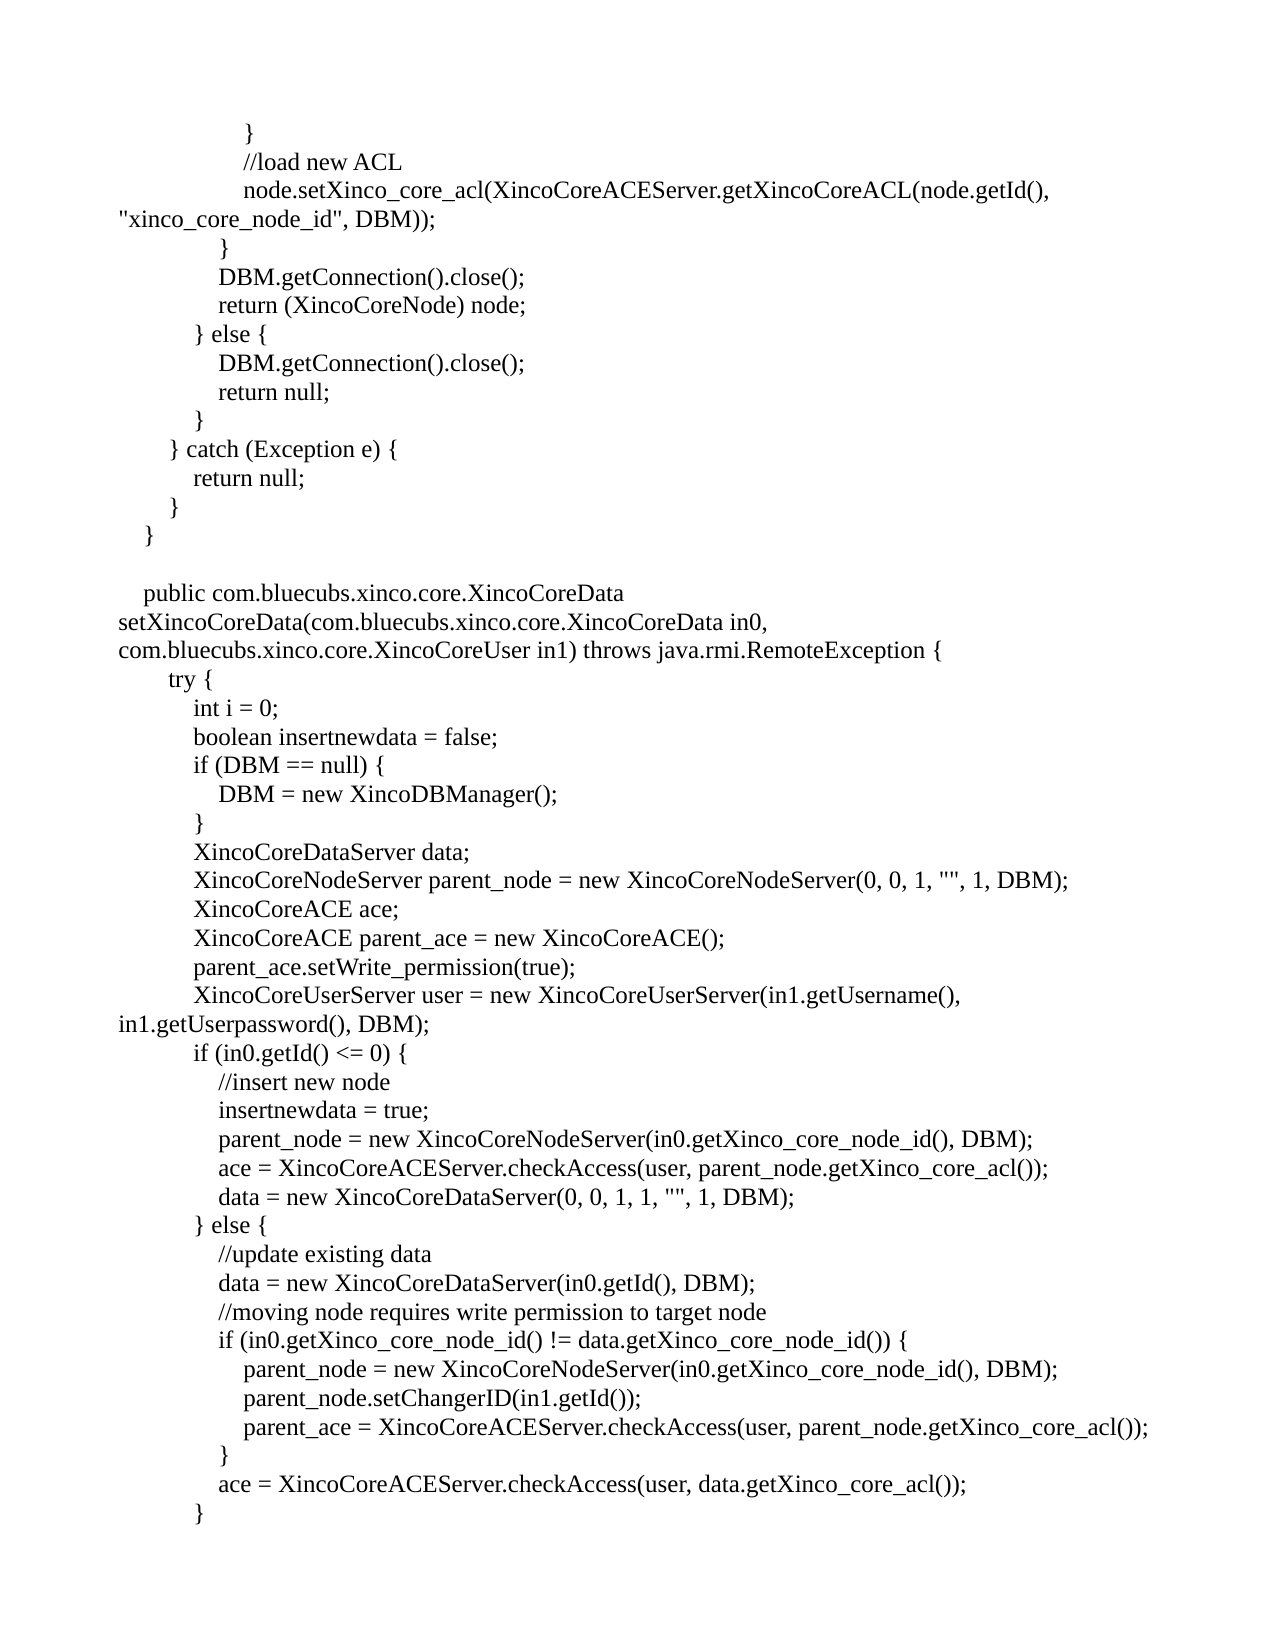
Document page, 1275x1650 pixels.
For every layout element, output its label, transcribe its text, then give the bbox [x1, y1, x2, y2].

text if (in0.getXinco_core_node_id() != data.getXinco_core_node_id()) { [118, 1326, 1157, 1354]
text parent_node = new XincoCoreNodeServer(in0.getXinco_core_node_id(), DBM); [118, 1124, 1157, 1153]
text return null; [118, 377, 1157, 406]
text } [118, 1441, 1157, 1469]
text } [118, 233, 1157, 262]
text } [118, 492, 1157, 521]
text } [118, 406, 1157, 434]
text ace = XincoCoreACEServer.checkAccess(user, parent_node.getXinco_core_acl()); [118, 1153, 1157, 1182]
text boolean insertnewdata = false; [118, 722, 1157, 751]
text return (XincoCoreNode) node; [118, 291, 1157, 319]
text DBM.getConnection().close(); [118, 262, 1157, 291]
text int i = 0; [118, 693, 1157, 722]
text XincoCoreNodeServer parent_node = new XincoCoreNodeServer(0, 0, 1, "", 1, DBM); [118, 866, 1157, 894]
text } else { [118, 1211, 1157, 1239]
text parent_ace = XincoCoreACEServer.checkAccess(user, parent_node.getXinco_core_acl()); [118, 1412, 1157, 1441]
text parent_node = new XincoCoreNodeServer(in0.getXinco_core_node_id(), DBM); [118, 1354, 1157, 1383]
text if (in0.getId() <= 0) { [118, 1038, 1157, 1067]
text ace = XincoCoreACEServer.checkAccess(user, data.getXinco_core_acl()); [118, 1469, 1157, 1498]
text XincoCoreDataServer data; [118, 837, 1157, 866]
text node.setXinco_core_acl(XincoCoreACEServer.getXincoCoreACL(node.getId(), "xinco_core_node_id", DBM)); [118, 176, 1157, 233]
text parent_node.setChangerID(in1.getId()); [118, 1383, 1157, 1412]
text } [118, 118, 1157, 147]
text } catch (Exception e) { [118, 434, 1157, 463]
text try { [118, 664, 1157, 693]
text data = new XincoCoreDataServer(0, 0, 1, 1, "", 1, DBM); [118, 1182, 1157, 1211]
text } [118, 808, 1157, 837]
text parent_ace.setWrite_permission(true); [118, 952, 1157, 981]
text DBM.getConnection().close(); [118, 348, 1157, 377]
text return null; [118, 463, 1157, 492]
text insertnewdata = true; [118, 1096, 1157, 1124]
text } [118, 1498, 1157, 1527]
text } [118, 521, 1157, 549]
text //update existing data [118, 1239, 1157, 1268]
text data = new XincoCoreDataServer(in0.getId(), DBM); [118, 1268, 1157, 1297]
text public com.bluecubs.xinco.core.XincoCoreData setXincoCoreData(com.bluecubs.xinco.core.XincoCoreData in0, com.bluecubs.xinco.core.XincoCoreUser in1) throws java.rmi.RemoteException { [118, 578, 1157, 664]
text //load new ACL [118, 147, 1157, 176]
text //moving node requires write permission to target node [118, 1297, 1157, 1326]
text DBM = new XincoDBManager(); [118, 779, 1157, 808]
text if (DBM == null) { [118, 751, 1157, 779]
text XincoCoreACE ace; [118, 894, 1157, 923]
text XincoCoreUserServer user = new XincoCoreUserServer(in1.getUsername(), in1.getUserpassword(), DBM); [118, 981, 1157, 1038]
text } else { [118, 319, 1157, 348]
text XincoCoreACE parent_ace = new XincoCoreACE(); [118, 923, 1157, 952]
text //insert new node [118, 1067, 1157, 1096]
